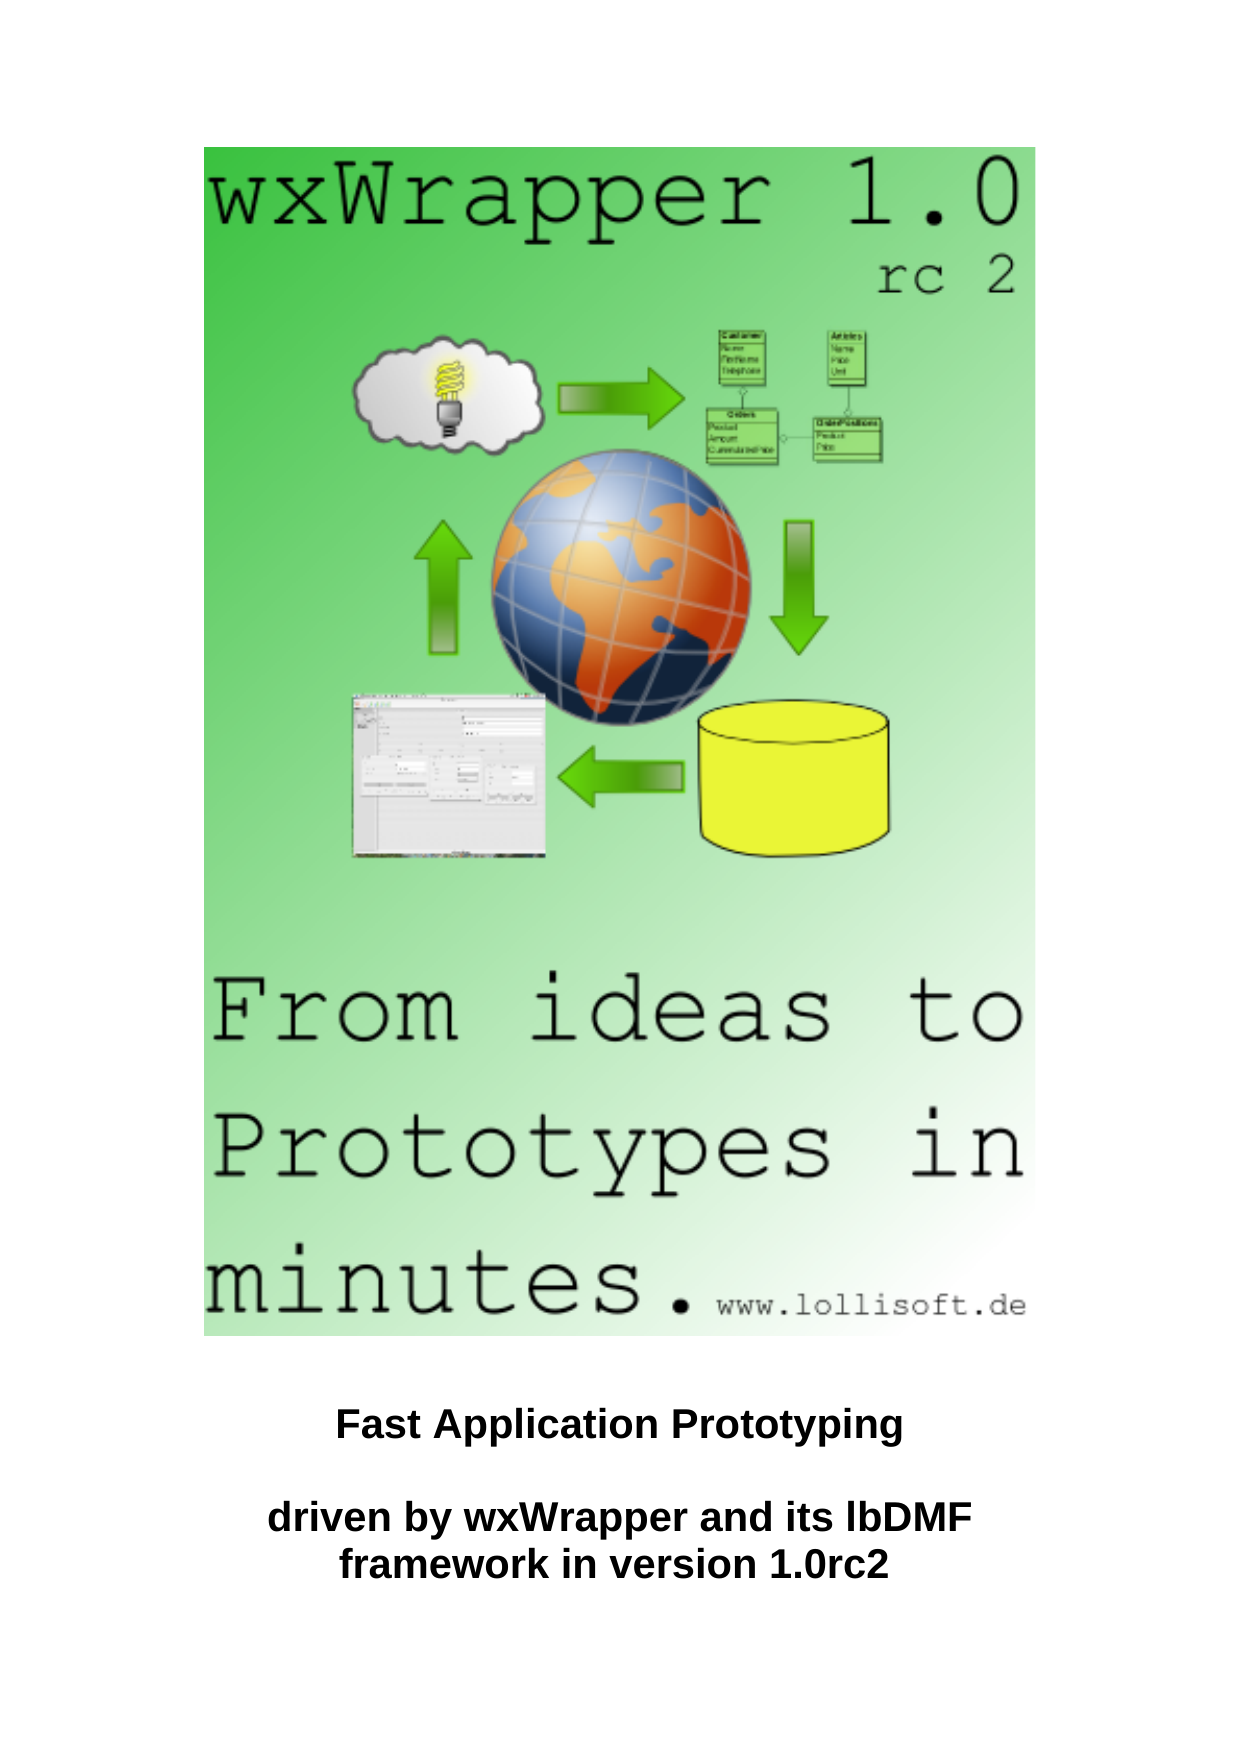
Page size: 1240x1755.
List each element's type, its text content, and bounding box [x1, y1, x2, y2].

text Fast Application Prototyping [189, 1401, 1050, 1447]
text framework in version 1.0rc2 [189, 1541, 1050, 1587]
text driven by wxWrapper and its lbDMF [189, 1494, 1050, 1541]
picture [204, 147, 1036, 1336]
